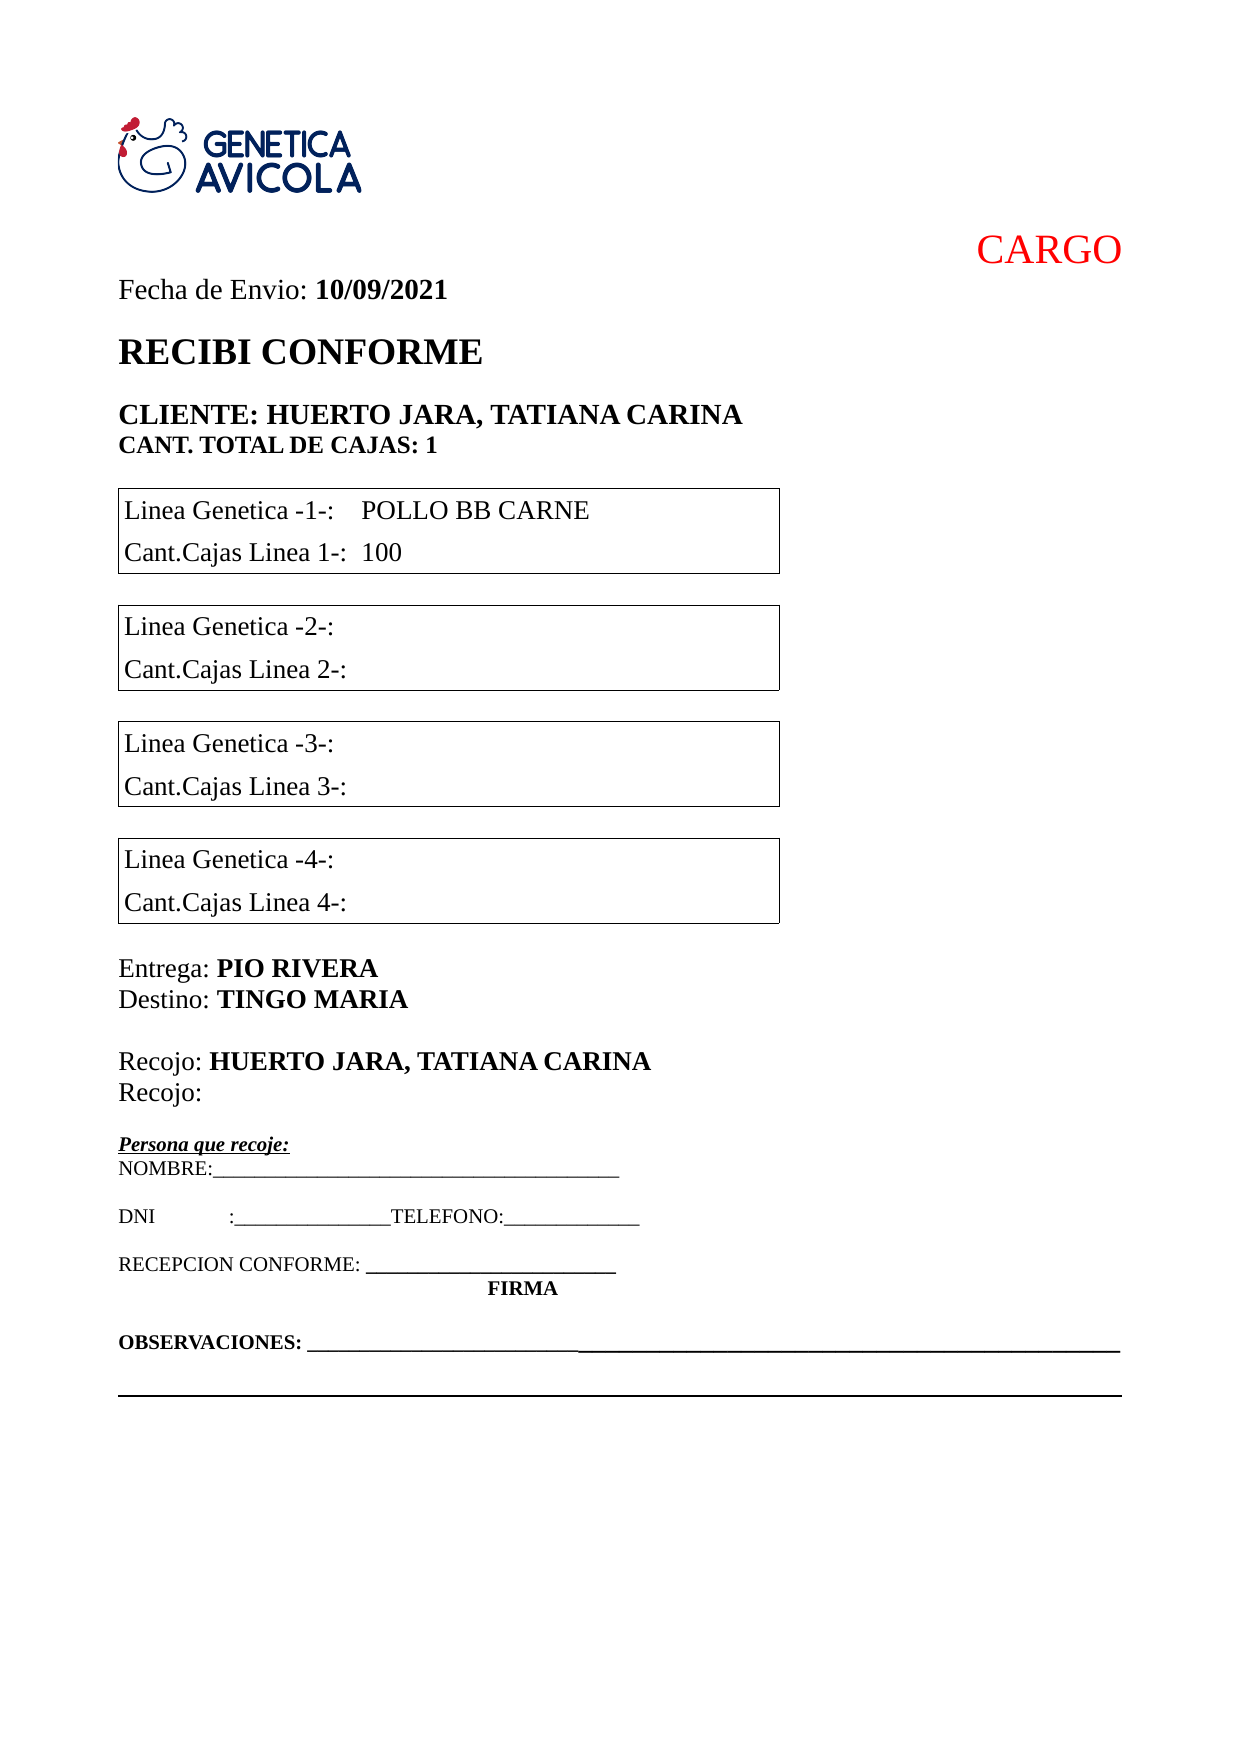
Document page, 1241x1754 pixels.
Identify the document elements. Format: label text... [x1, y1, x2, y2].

table_cell Cant.Cajas Linea 4-: [119, 880, 356, 923]
text Destino: TINGO MARIA [118, 983, 1122, 1014]
picture [117, 117, 362, 193]
table_cell Cant.Cajas Linea 3-: [119, 764, 356, 806]
text CLIENTE: HUERTO JARA, TATIANA CARINA [118, 397, 1122, 431]
text CARGO [118, 224, 1122, 272]
text NOMBRE:_______________________________________ [118, 1156, 1122, 1180]
table_cell 100 [356, 531, 779, 573]
text Entrega: PIO RIVERA [118, 952, 1122, 983]
table_cell Linea Genetica -4-: [119, 839, 356, 880]
table_cell [356, 606, 779, 647]
text Persona que recoje: [118, 1132, 1122, 1156]
text CANT. TOTAL DE CAJAS: 1 [118, 431, 1122, 459]
table_cell Cant.Cajas Linea 2-: [119, 647, 356, 690]
table_cell [356, 691, 779, 721]
table_cell [356, 807, 779, 838]
text Fecha de Envio: 10/09/2021 [118, 272, 1122, 306]
text RECEPCION CONFORME: ________________________ [118, 1252, 1122, 1276]
table_cell Linea Genetica -2-: [119, 606, 356, 647]
text FIRMA [118, 1276, 1122, 1300]
table_cell [356, 647, 779, 690]
table_cell [356, 880, 779, 923]
table_cell Cant.Cajas Linea 1-: [119, 531, 356, 573]
text Recojo: [118, 1076, 1122, 1108]
text DNI :_______________TELEFONO:_____________ [118, 1204, 1122, 1228]
table_cell [356, 722, 779, 764]
table_cell [118, 807, 356, 838]
table_cell [118, 691, 356, 721]
text OBSERVACIONES: __________________________________________________________________ [118, 1324, 1122, 1355]
text Recojo: HUERTO JARA, TATIANA CARINA [118, 1045, 1122, 1076]
table_cell [356, 839, 779, 880]
table_cell [356, 764, 779, 806]
text RECIBI CONFORME [118, 330, 1122, 373]
table_cell [118, 574, 356, 604]
table_cell [356, 574, 779, 604]
table_header Linea Genetica -1-: [119, 489, 356, 531]
table_header POLLO BB CARNE [356, 489, 779, 531]
table_cell Linea Genetica -3-: [119, 722, 356, 764]
